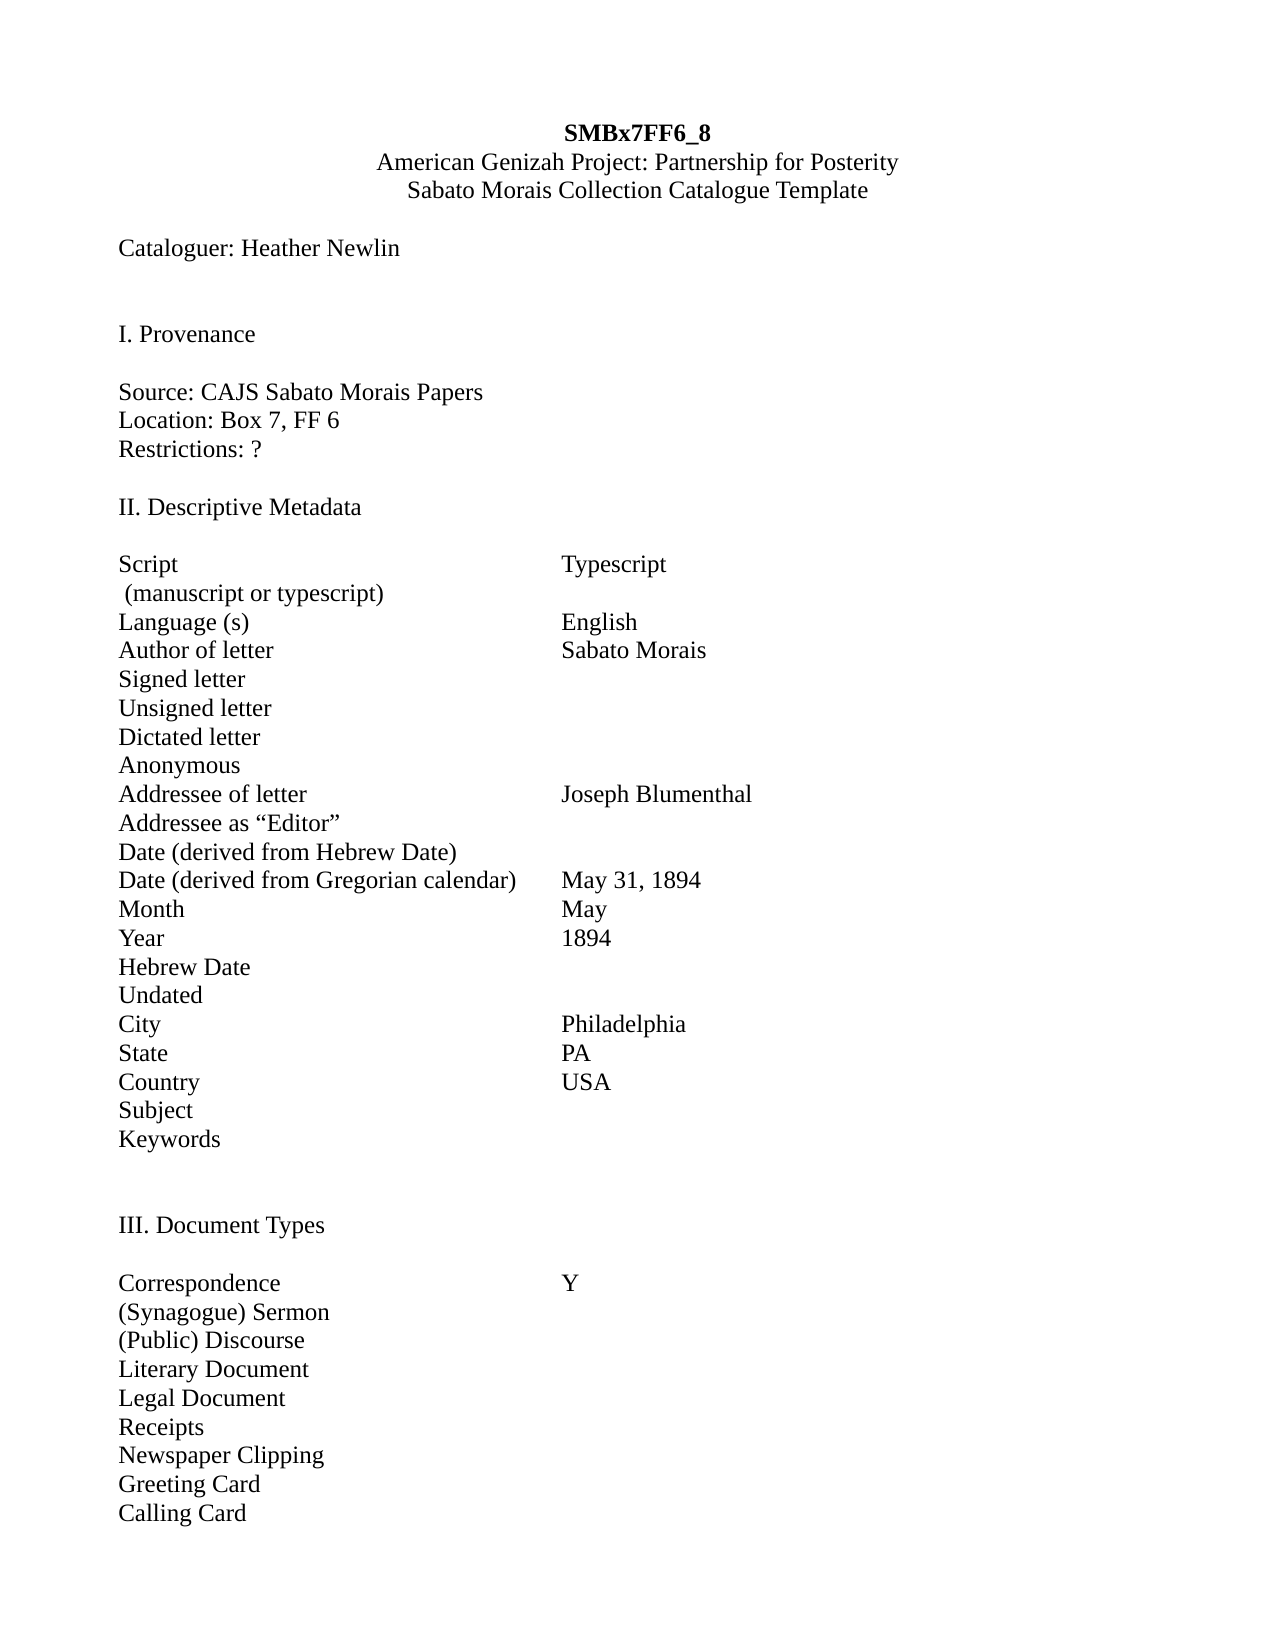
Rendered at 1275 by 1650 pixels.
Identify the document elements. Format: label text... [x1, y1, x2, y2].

text II. Descriptive Metadata [118, 492, 1157, 521]
text Unsigned letter [118, 693, 1157, 722]
text State PA [118, 1038, 1157, 1067]
text (Synagogue) Sermon [118, 1297, 1157, 1326]
text III. Document Types [118, 1211, 1157, 1239]
text SMBx7FF6_8 [118, 118, 1157, 147]
text Correspondence Y [118, 1268, 1157, 1297]
text Date (derived from Hebrew Date) [118, 837, 1157, 866]
text City Philadelphia [118, 1009, 1157, 1038]
text Newspaper Clipping [118, 1441, 1157, 1469]
text Location: Box 7, FF 6 [118, 406, 1157, 434]
text Language (s) English [118, 607, 1157, 636]
text Script Typescript [118, 549, 1157, 578]
text Source: CAJS Sabato Morais Papers [118, 377, 1157, 406]
text Hebrew Date [118, 952, 1157, 981]
text Keywords [118, 1124, 1157, 1153]
text Calling Card [118, 1498, 1157, 1527]
text Cataloguer: Heather Newlin [118, 233, 1157, 262]
text Receipts [118, 1412, 1157, 1441]
text Dictated letter [118, 722, 1157, 751]
text Signed letter [118, 664, 1157, 693]
text Author of letter Sabato Morais [118, 636, 1157, 664]
text Date (derived from Gregorian calendar) May 31, 1894 [118, 866, 1157, 894]
text (manuscript or typescript) [118, 578, 1157, 607]
text Legal Document [118, 1383, 1157, 1412]
text American Genizah Project: Partnership for Posterity [118, 147, 1157, 176]
text Restrictions: ? [118, 434, 1157, 463]
text Undated [118, 981, 1157, 1009]
text Sabato Morais Collection Catalogue Template [118, 176, 1157, 204]
text Literary Document [118, 1354, 1157, 1383]
text Greeting Card [118, 1469, 1157, 1498]
text Addressee as “Editor” [118, 808, 1157, 837]
text Addressee of letter Joseph Blumenthal [118, 779, 1157, 808]
text Anonymous [118, 751, 1157, 779]
text Month May [118, 894, 1157, 923]
text Country USA [118, 1067, 1157, 1096]
text Subject [118, 1096, 1157, 1124]
text (Public) Discourse [118, 1326, 1157, 1354]
text I. Provenance [118, 319, 1157, 348]
text Year 1894 [118, 923, 1157, 952]
